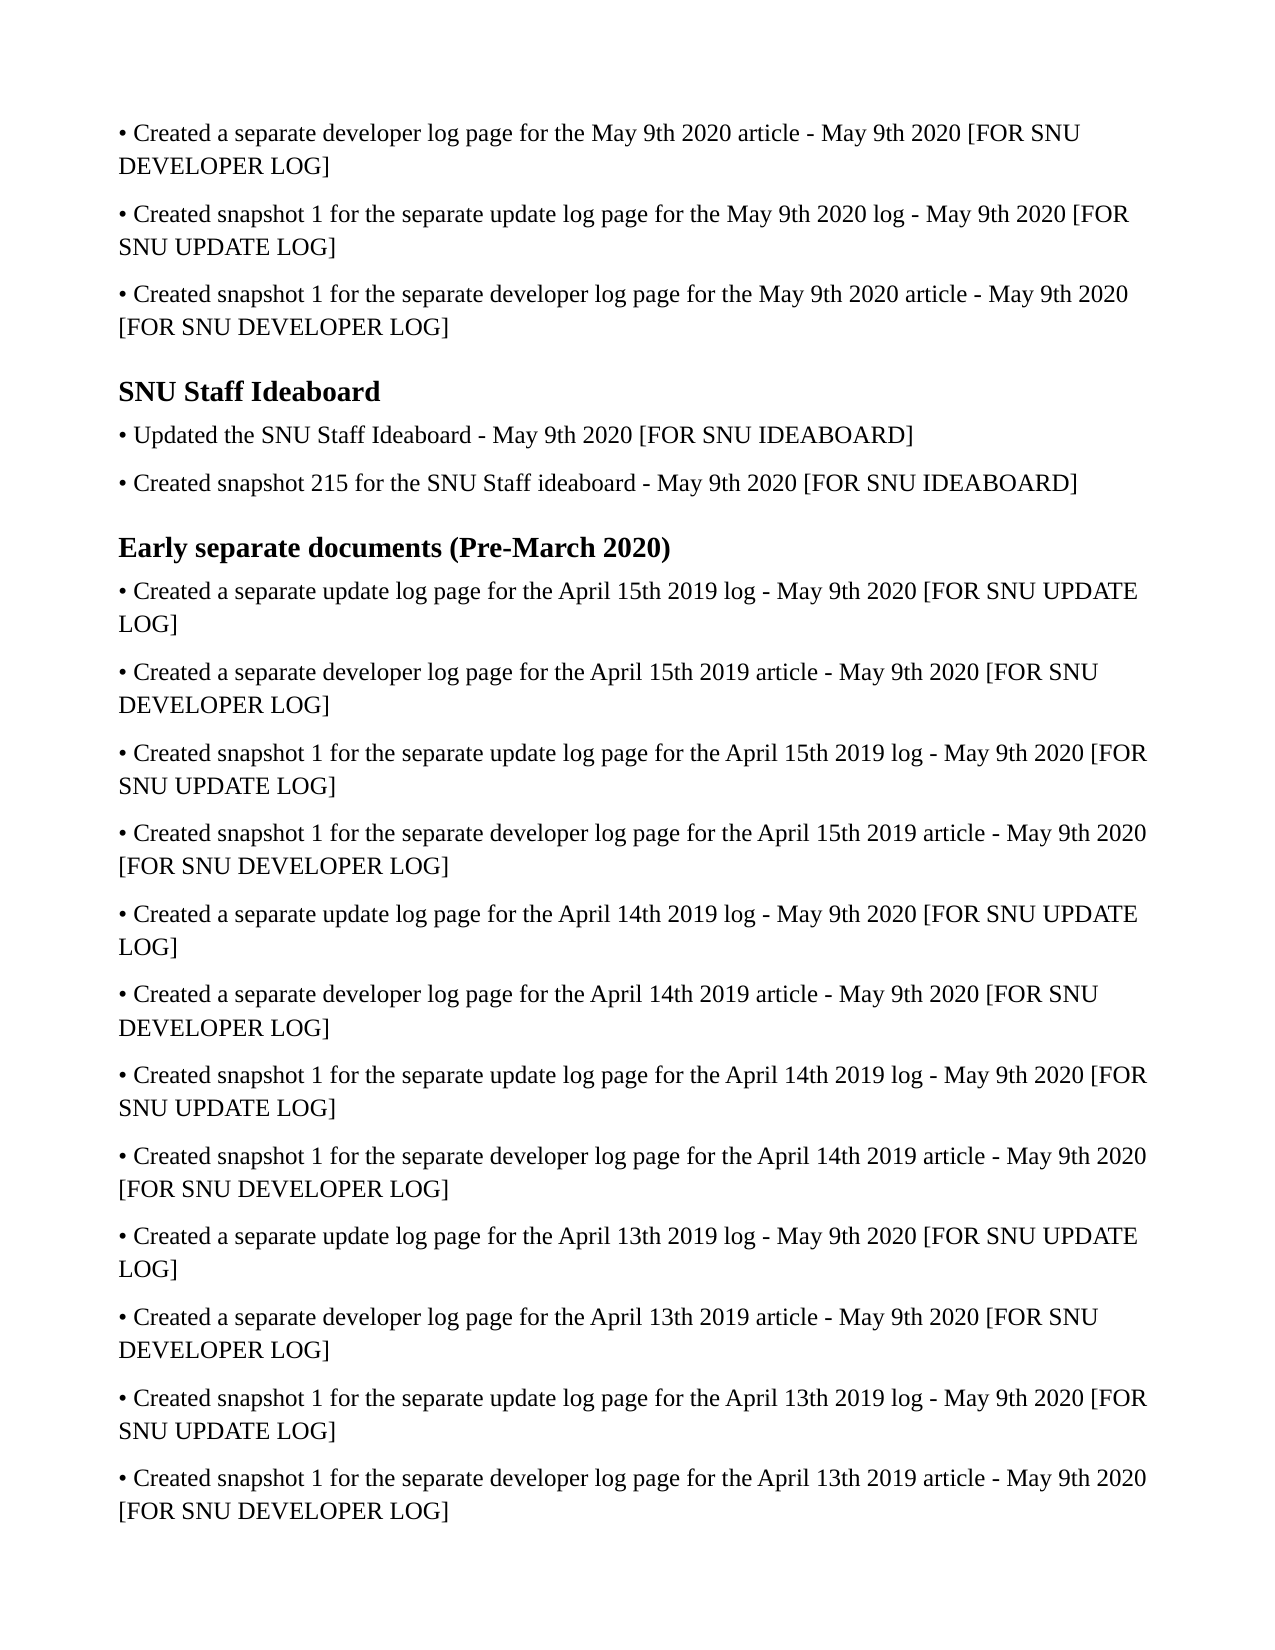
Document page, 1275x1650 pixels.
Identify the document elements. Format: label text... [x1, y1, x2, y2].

text • Created snapshot 1 for the separate developer log page for the May 9th 2020 article - May 9th 2020 [FOR SNU DEVELOPER LOG] [118, 279, 1157, 341]
text • Created snapshot 1 for the separate developer log page for the April 13th 2019 article - May 9th 2020 [FOR SNU DEVELOPER LOG] [118, 1463, 1157, 1525]
text • Created snapshot 215 for the SNU Staff ideaboard - May 9th 2020 [FOR SNU IDEABOARD] [118, 468, 1157, 497]
text • Created snapshot 1 for the separate update log page for the April 15th 2019 log - May 9th 2020 [FOR SNU UPDATE LOG] [118, 738, 1157, 799]
text • Created snapshot 1 for the separate update log page for the April 13th 2019 log - May 9th 2020 [FOR SNU UPDATE LOG] [118, 1383, 1157, 1444]
text • Created a separate update log page for the April 13th 2019 log - May 9th 2020 [FOR SNU UPDATE LOG] [118, 1221, 1157, 1283]
text • Created snapshot 1 for the separate developer log page for the April 14th 2019 article - May 9th 2020 [FOR SNU DEVELOPER LOG] [118, 1141, 1157, 1203]
text • Created a separate developer log page for the April 14th 2019 article - May 9th 2020 [FOR SNU DEVELOPER LOG] [118, 979, 1157, 1041]
subtitle Early separate documents (Pre-March 2020) [118, 530, 1157, 564]
text • Created a separate update log page for the April 15th 2019 log - May 9th 2020 [FOR SNU UPDATE LOG] [118, 576, 1157, 638]
text • Created snapshot 1 for the separate developer log page for the April 15th 2019 article - May 9th 2020 [FOR SNU DEVELOPER LOG] [118, 818, 1157, 880]
text • Created a separate developer log page for the May 9th 2020 article - May 9th 2020 [FOR SNU DEVELOPER LOG] [118, 118, 1157, 180]
subtitle SNU Staff Ideaboard [118, 374, 1157, 408]
text • Created a separate update log page for the April 14th 2019 log - May 9th 2020 [FOR SNU UPDATE LOG] [118, 899, 1157, 961]
text • Created snapshot 1 for the separate update log page for the April 14th 2019 log - May 9th 2020 [FOR SNU UPDATE LOG] [118, 1060, 1157, 1122]
text • Updated the SNU Staff Ideaboard - May 9th 2020 [FOR SNU IDEABOARD] [118, 421, 1157, 449]
text • Created snapshot 1 for the separate update log page for the May 9th 2020 log - May 9th 2020 [FOR SNU UPDATE LOG] [118, 199, 1157, 261]
text • Created a separate developer log page for the April 15th 2019 article - May 9th 2020 [FOR SNU DEVELOPER LOG] [118, 657, 1157, 719]
text • Created a separate developer log page for the April 13th 2019 article - May 9th 2020 [FOR SNU DEVELOPER LOG] [118, 1302, 1157, 1364]
